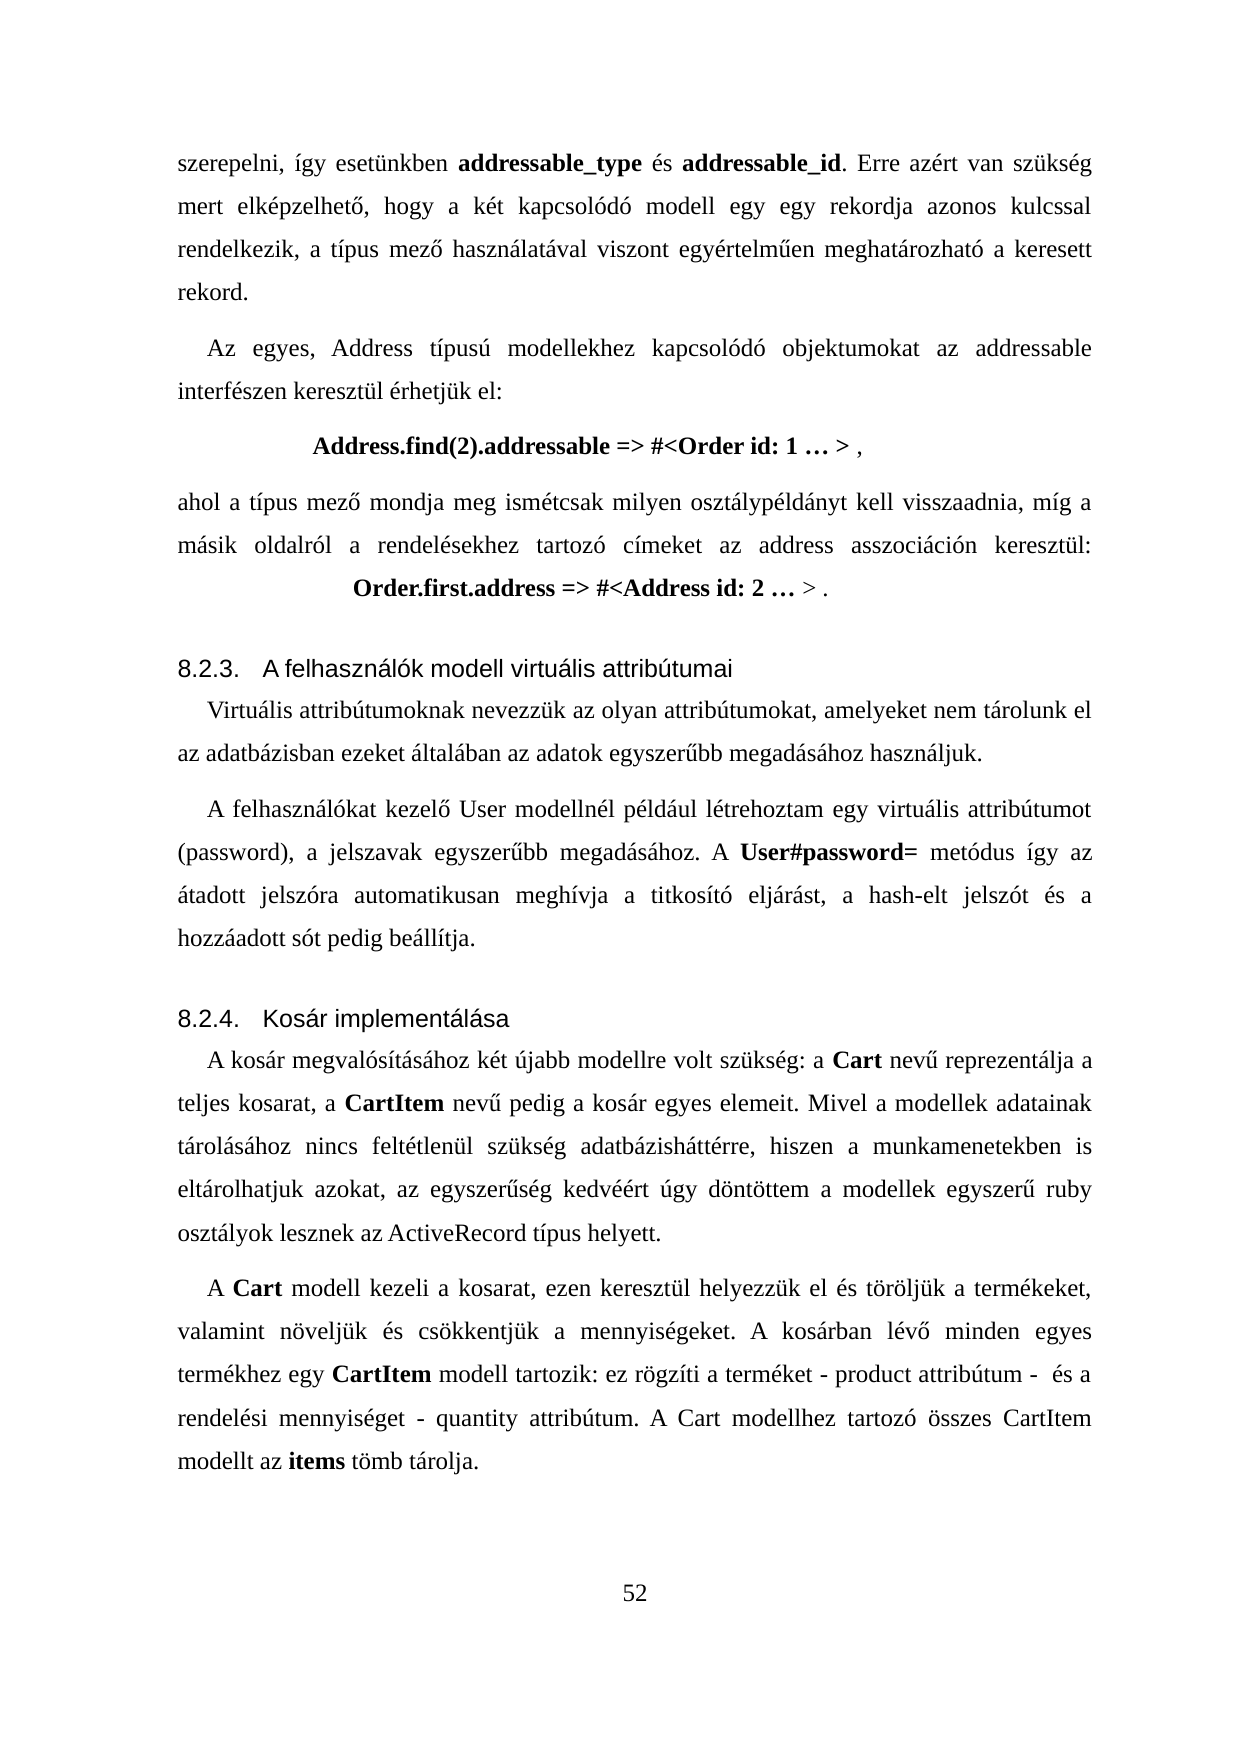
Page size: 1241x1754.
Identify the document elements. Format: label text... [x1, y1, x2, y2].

text Virtuális attribútumoknak nevezzük az olyan attribútumokat, amelyeket nem tárolunk el az adatbázisban ezeket általában az adatok egyszerűbb megadásához használjuk. [177, 695, 1093, 767]
subtitle Kosár implementálása [177, 1004, 1093, 1033]
text Az egyes, Address típusú modellekhez kapcsolódó objektumokat az addressable interfészen keresztül érhetjük el: [177, 333, 1093, 404]
text A kosár megvalósításához két újabb modellre volt szükség: a Cart nevű reprezentálja a teljes kosarat, a CartItem nevű pedig a kosár egyes elemeit. Mivel a modellek adatainak tárolásához nincs feltétlenül szükség adatbázisháttérre, hiszen a munkamenetekben is eltárolhatjuk azokat, az egyszerűség kedvéért úgy döntöttem a modellek egyszerű ruby osztályok lesznek az ActiveRecord típus helyett. [177, 1045, 1093, 1246]
text A felhasználókat kezelő User modellnél például létrehoztam egy virtuális attribútumot (password), a jelszavak egyszerűbb megadásához. A User#password= metódus így az átadott jelszóra automatikusan meghívja a titkosító eljárást, a hash-elt jelszót és a hozzáadott sót pedig beállítja. [177, 794, 1093, 952]
text Address.find(2).addressable => #<Order id: 1 … > , [177, 431, 1093, 460]
subtitle A felhasználók modell virtuális attribútumai [177, 654, 1093, 683]
text A Cart modell kezeli a kosarat, ezen keresztül helyezzük el és töröljük a termékeket, valamint növeljük és csökkentjük a mennyiségeket. A kosárban lévő minden egyes termékhez egy CartItem modell tartozik: ez rögzíti a terméket - product attribútum - és a rendelési mennyiséget - quantity attribútum. A Cart modellhez tartozó összes CartItem modellt az items tömb tárolja. [177, 1273, 1093, 1474]
text szerepelni, így esetünkben addressable_type és addressable_id. Erre azért van szükség mert elképzelhető, hogy a két kapcsolódó modell egy egy rekordja azonos kulcssal rendelkezik, a típus mező használatával viszont egyértelműen meghatározható a keresett rekord. [177, 148, 1093, 306]
text ahol a típus mező mondja meg ismétcsak milyen osztálypéldányt kell visszaadnia, míg a másik oldalról a rendelésekhez tartozó címeket az address asszociáción keresztül: Order.first.address => #<Address id: 2 … > . [177, 487, 1093, 602]
